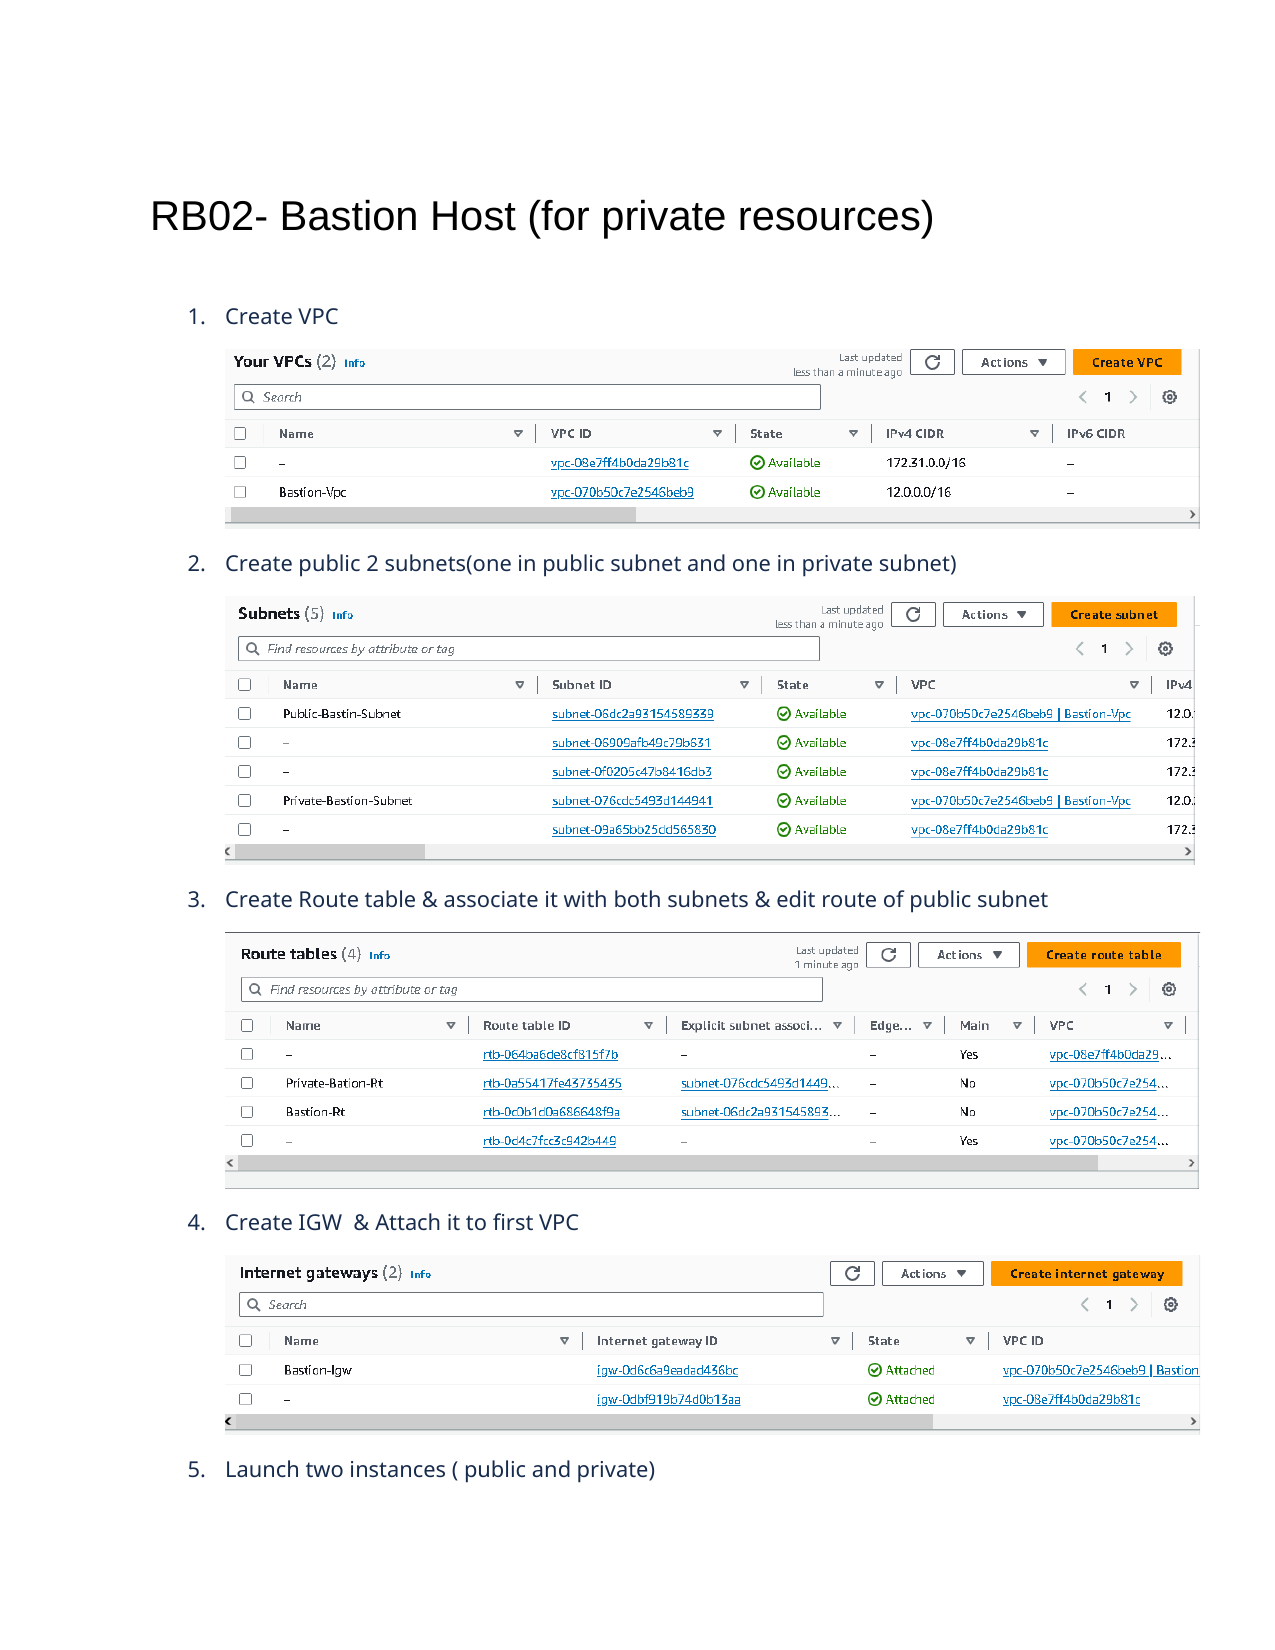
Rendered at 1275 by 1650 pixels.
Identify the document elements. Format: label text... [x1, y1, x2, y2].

picture [225, 596, 1200, 865]
list Create IGW & Attach it to first VPC [187, 1207, 1125, 1237]
list Create Route table & associate it with both subnets & edit route of public subnet [187, 883, 1125, 913]
picture [225, 932, 1200, 1189]
list Create public 2 subnets(one in public subnet and one in private subnet) [187, 547, 1125, 577]
picture [225, 1255, 1200, 1435]
list Launch two instances ( public and private) [187, 1453, 1125, 1483]
subtitle RB02- Bastion Host (for private resources) [150, 192, 1125, 239]
list Create VPC [187, 301, 1125, 331]
picture [225, 349, 1200, 529]
